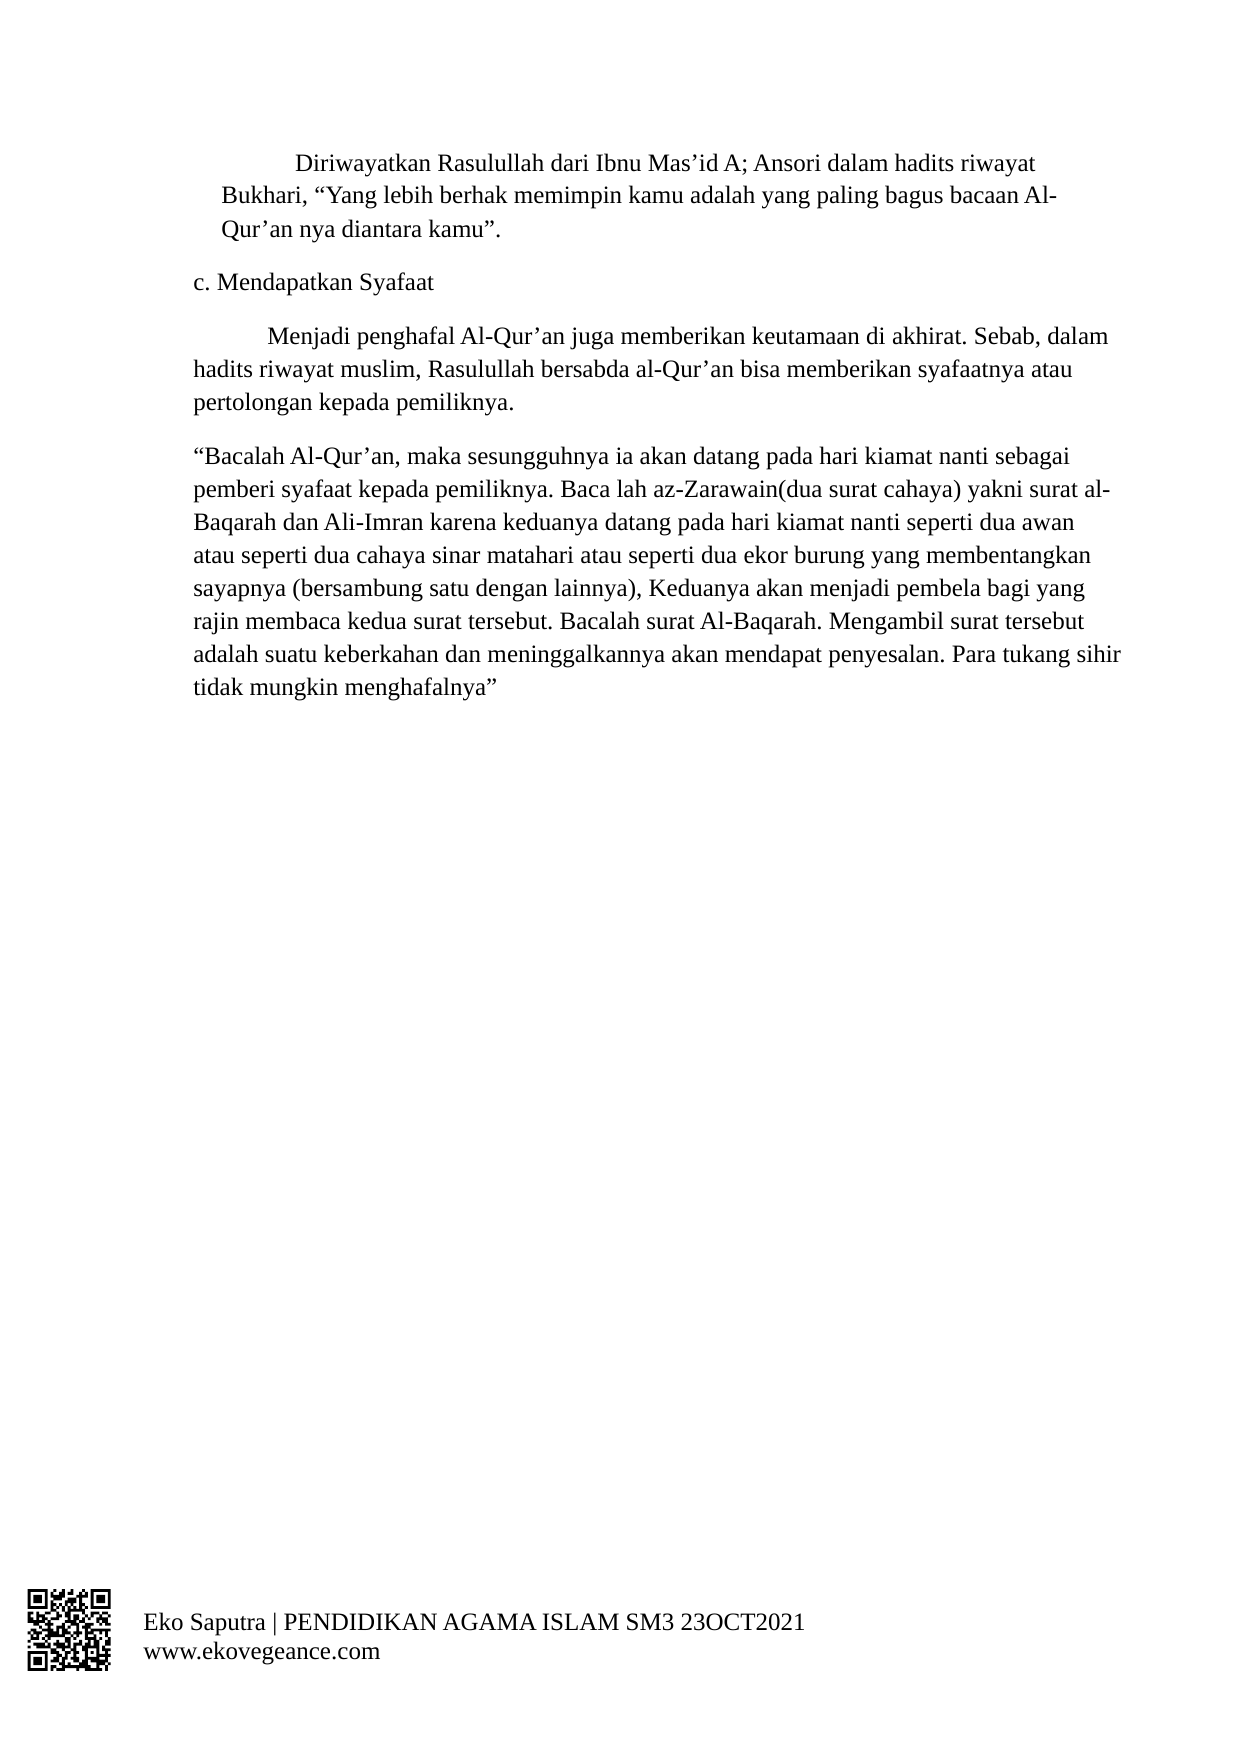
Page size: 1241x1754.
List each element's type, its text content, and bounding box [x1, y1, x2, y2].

text Menjadi penghafal Al-Qur’an juga memberikan keutamaan di akhirat. Sebab, dalam hadits riwayat muslim, Rasulullah bersabda al-Qur’an bisa memberikan syafaatnya atau pertolongan kepada pemiliknya. [193, 321, 1122, 416]
text Diriwayatkan Rasulullah dari Ibnu Mas’id A; Ansori dalam hadits riwayat Bukhari, “Yang lebih berhak memimpin kamu adalah yang paling bagus bacaan Al-Qur’an nya diantara kamu”. [221, 148, 1122, 242]
text “Bacalah Al-Qur’an, maka sesungguhnya ia akan datang pada hari kiamat nanti sebagai pemberi syafaat kepada pemiliknya. Baca lah az-Zarawain(dua surat cahaya) yakni surat al-Baqarah dan Ali-Imran karena keduanya datang pada hari kiamat nanti seperti dua awan atau seperti dua cahaya sinar matahari atau seperti dua ekor burung yang membentangkan sayapnya (bersambung satu dengan lainnya), Keduanya akan menjadi pembela bagi yang rajin membaca kedua surat tersebut. Bacalah surat Al-Baqarah. Mengambil surat tersebut adalah suatu keberkahan dan meninggalkannya akan mendapat penyesalan. Para tukang sihir tidak mungkin menghafalnya” [193, 441, 1122, 701]
text c. Mendapatkan Syafaat [193, 267, 1122, 296]
